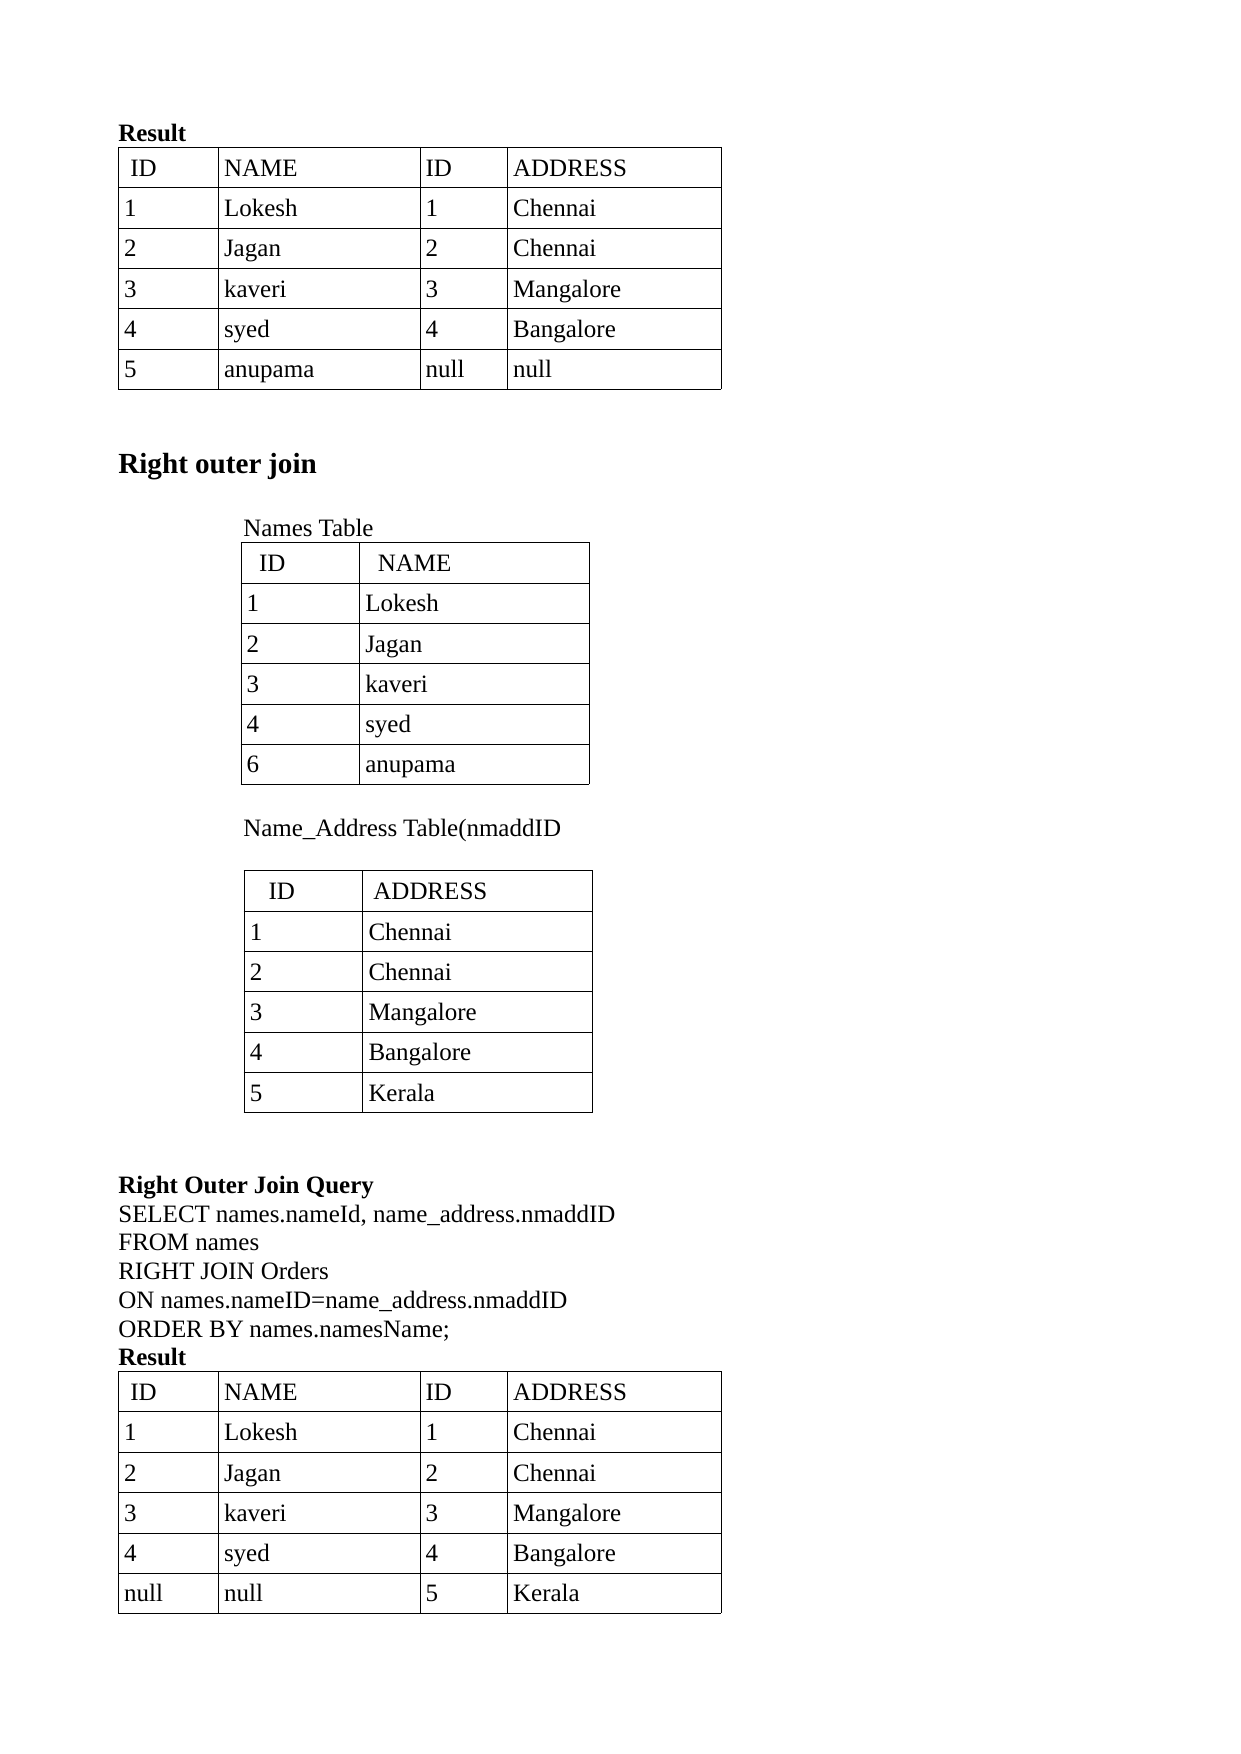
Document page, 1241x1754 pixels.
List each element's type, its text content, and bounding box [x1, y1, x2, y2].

table_cell 4 [119, 309, 218, 348]
table_cell 4 [421, 1534, 507, 1573]
table_cell 1 [421, 1412, 507, 1452]
table_cell 1 [245, 912, 362, 951]
table_cell 6 [242, 745, 359, 784]
text Result [118, 1342, 1122, 1371]
table_cell 3 [245, 992, 362, 1032]
table_header ADDRESS [508, 148, 721, 187]
table_cell 5 [119, 350, 218, 389]
text SELECT names.nameId, name_address.nmaddID FROM names RIGHT JOIN Orders ON names.nameID=name_address.nmaddID ORDER BY names.namesName; [118, 1199, 1122, 1342]
table_cell Lokesh [219, 188, 420, 227]
text Result [118, 118, 1122, 147]
table_cell 5 [245, 1073, 362, 1112]
table_header ID [421, 148, 507, 187]
table_cell null [219, 1574, 420, 1613]
table_cell syed [219, 309, 420, 348]
table_cell null [119, 1574, 218, 1613]
table_cell Chennai [363, 952, 592, 991]
table_cell Chennai [508, 1412, 721, 1452]
table_header ID [245, 871, 362, 911]
text Names Table [118, 513, 1122, 542]
table_cell Kerala [363, 1073, 592, 1112]
table_cell 2 [119, 1453, 218, 1492]
table_cell Mangalore [508, 269, 721, 308]
table_cell Jagan [219, 229, 420, 268]
table_cell Chennai [508, 188, 721, 227]
table_header ID [119, 1372, 218, 1411]
table_header NAME [219, 148, 420, 187]
table_header NAME [219, 1372, 420, 1411]
table_cell 4 [119, 1534, 218, 1573]
table_cell Kerala [508, 1574, 721, 1613]
table_cell 1 [119, 188, 218, 227]
table_cell 2 [421, 229, 507, 268]
table_cell 4 [242, 705, 359, 744]
table_cell kaveri [219, 1493, 420, 1532]
table_cell 3 [421, 269, 507, 308]
table_header ID [421, 1372, 507, 1411]
table_cell 1 [421, 188, 507, 227]
text Right outer join [118, 446, 1122, 480]
table_header ID [119, 148, 218, 187]
table_cell Mangalore [508, 1493, 721, 1532]
table_cell 5 [421, 1574, 507, 1613]
table_cell 3 [242, 664, 359, 703]
table_header ADDRESS [508, 1372, 721, 1411]
table_cell null [508, 350, 721, 389]
table_cell Chennai [508, 1453, 721, 1492]
table_cell Lokesh [360, 584, 589, 623]
table_cell Mangalore [363, 992, 592, 1032]
table_cell Jagan [360, 624, 589, 663]
table_cell 2 [245, 952, 362, 991]
table_cell 4 [421, 309, 507, 348]
table_cell syed [360, 705, 589, 744]
table_cell kaveri [360, 664, 589, 703]
table_cell Bangalore [508, 309, 721, 348]
table_cell Jagan [219, 1453, 420, 1492]
table_cell 3 [421, 1493, 507, 1532]
table_cell Chennai [508, 229, 721, 268]
table_cell 1 [119, 1412, 218, 1452]
table_cell null [421, 350, 507, 389]
table_cell anupama [360, 745, 589, 784]
table_cell 2 [421, 1453, 507, 1492]
table_cell 1 [242, 584, 359, 623]
text Name_Address Table(nmaddID [118, 813, 1122, 842]
table_cell Chennai [363, 912, 592, 951]
table_cell 3 [119, 269, 218, 308]
table_cell Bangalore [508, 1534, 721, 1573]
table_cell kaveri [219, 269, 420, 308]
table_header NAME [360, 543, 589, 582]
table_cell 2 [119, 229, 218, 268]
table_cell syed [219, 1534, 420, 1573]
table_header ID [242, 543, 359, 582]
table_cell Bangalore [363, 1033, 592, 1072]
table_cell 2 [242, 624, 359, 663]
table_cell anupama [219, 350, 420, 389]
table_cell 3 [119, 1493, 218, 1532]
table_header ADDRESS [363, 871, 592, 911]
text Right Outer Join Query [118, 1170, 1122, 1199]
table_cell 4 [245, 1033, 362, 1072]
table_cell Lokesh [219, 1412, 420, 1452]
